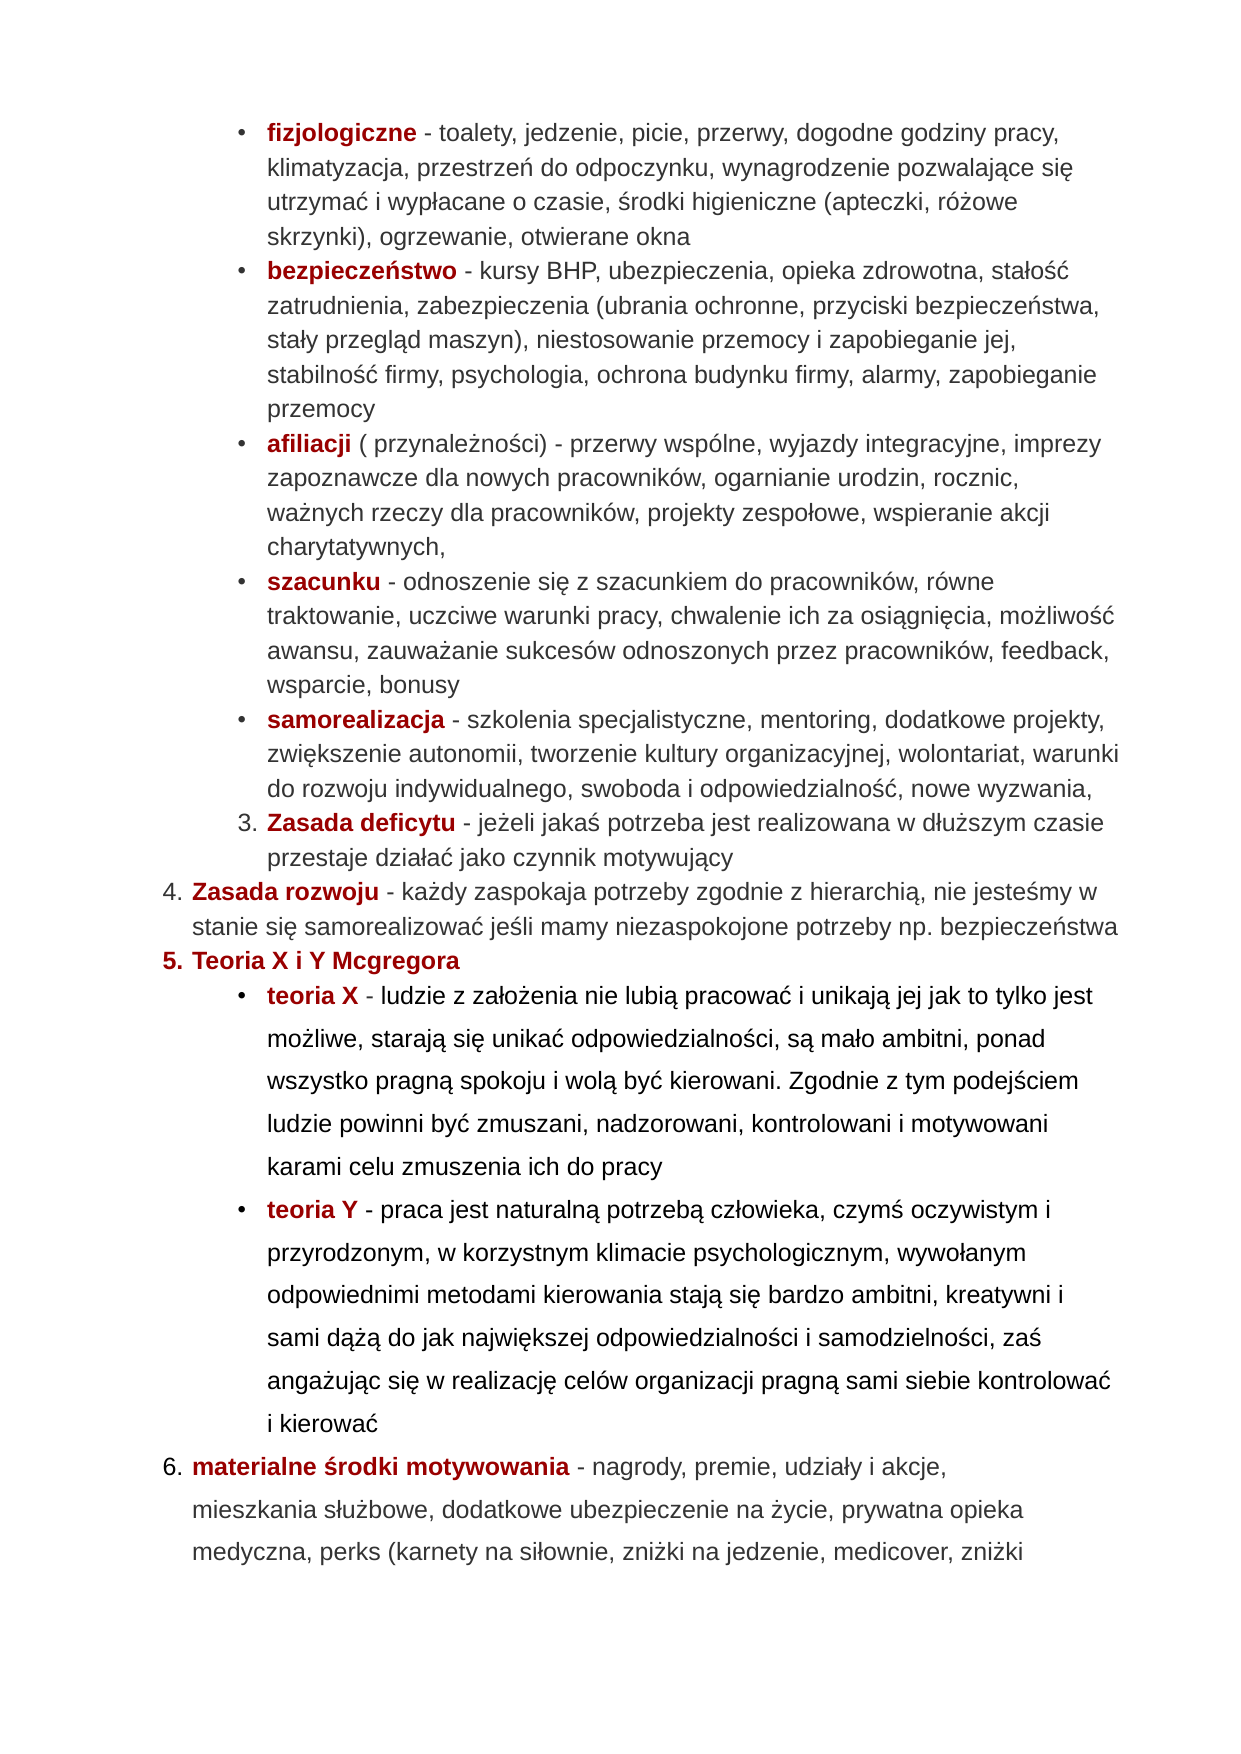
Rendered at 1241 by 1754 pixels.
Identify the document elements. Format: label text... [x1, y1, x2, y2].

list Zasada deficytu - jeżeli jakaś potrzeba jest realizowana w dłuższym czasie przestaje działać jako czynnik motywujący [237, 808, 1122, 871]
list teoria X - ludzie z założenia nie lubią pracować i unikają jej jak to tylko jest możliwe, starają się unikać odpowiedzialności, są mało ambitni, ponad wszystko pragną spokoju i wolą być kierowani. Zgodnie z tym podejściem ludzie powinni być zmuszani, nadzorowani, kontrolowani i motywowani karami celu zmuszenia ich do pracy [237, 981, 1120, 1181]
list bezpieczeństwo - kursy BHP, ubezpieczenia, opieka zdrowotna, stałość zatrudnienia, zabezpieczenia (ubrania ochronne, przyciski bezpieczeństwa, stały przegląd maszyn), niestosowanie przemocy i zapobieganie jej, stabilność firmy, psychologia, ochrona budynku firmy, alarmy, zapobieganie przemocy [237, 256, 1122, 423]
list fizjologiczne - toalety, jedzenie, picie, przerwy, dogodne godziny pracy, klimatyzacja, przestrzeń do odpoczynku, wynagrodzenie pozwalające się utrzymać i wypłacane o czasie, środki higieniczne (apteczki, różowe skrzynki), ogrzewanie, otwierane okna [237, 118, 1122, 250]
list samorealizacja - szkolenia specjalistyczne, mentoring, dodatkowe projekty, zwiększenie autonomii, tworzenie kultury organizacyjnej, wolontariat, warunki do rozwoju indywidualnego, swoboda i odpowiedzialność, nowe wyzwania, [237, 705, 1122, 802]
list materialne środki motywowania - nagrody, premie, udziały i akcje, mieszkania służbowe, dodatkowe ubezpieczenie na życie, prywatna opieka medyczna, perks (karnety na siłownie, zniżki na jedzenie, medicover, zniżki [162, 1452, 1058, 1566]
list afiliacji ( przynależności) - przerwy wspólne, wyjazdy integracyjne, imprezy zapoznawcze dla nowych pracowników, ogarnianie urodzin, rocznic, ważnych rzeczy dla pracowników, projekty zespołowe, wspieranie akcji charytatywnych, [237, 429, 1122, 561]
list Zasada rozwoju - każdy zaspokaja potrzeby zgodnie z hierarchią, nie jesteśmy w stanie się samorealizować jeśli mamy niezaspokojone potrzeby np. bezpieczeństwa [162, 877, 1122, 940]
list teoria Y - praca jest naturalną potrzebą człowieka, czymś oczywistym i przyrodzonym, w korzystnym klimacie psychologicznym, wywołanym odpowiednimi metodami kierowania stają się bardzo ambitni, kreatywni i sami dążą do jak największej odpowiedzialności i samodzielności, zaś angażując się w realizację celów organizacji pragną sami siebie kontrolować i kierować [237, 1195, 1120, 1438]
list Teoria X i Y Mcgregora [162, 946, 1122, 975]
list szacunku - odnoszenie się z szacunkiem do pracowników, równe traktowanie, uczciwe warunki pracy, chwalenie ich za osiągnięcia, możliwość awansu, zauważanie sukcesów odnoszonych przez pracowników, feedback, wsparcie, bonusy [237, 567, 1122, 699]
